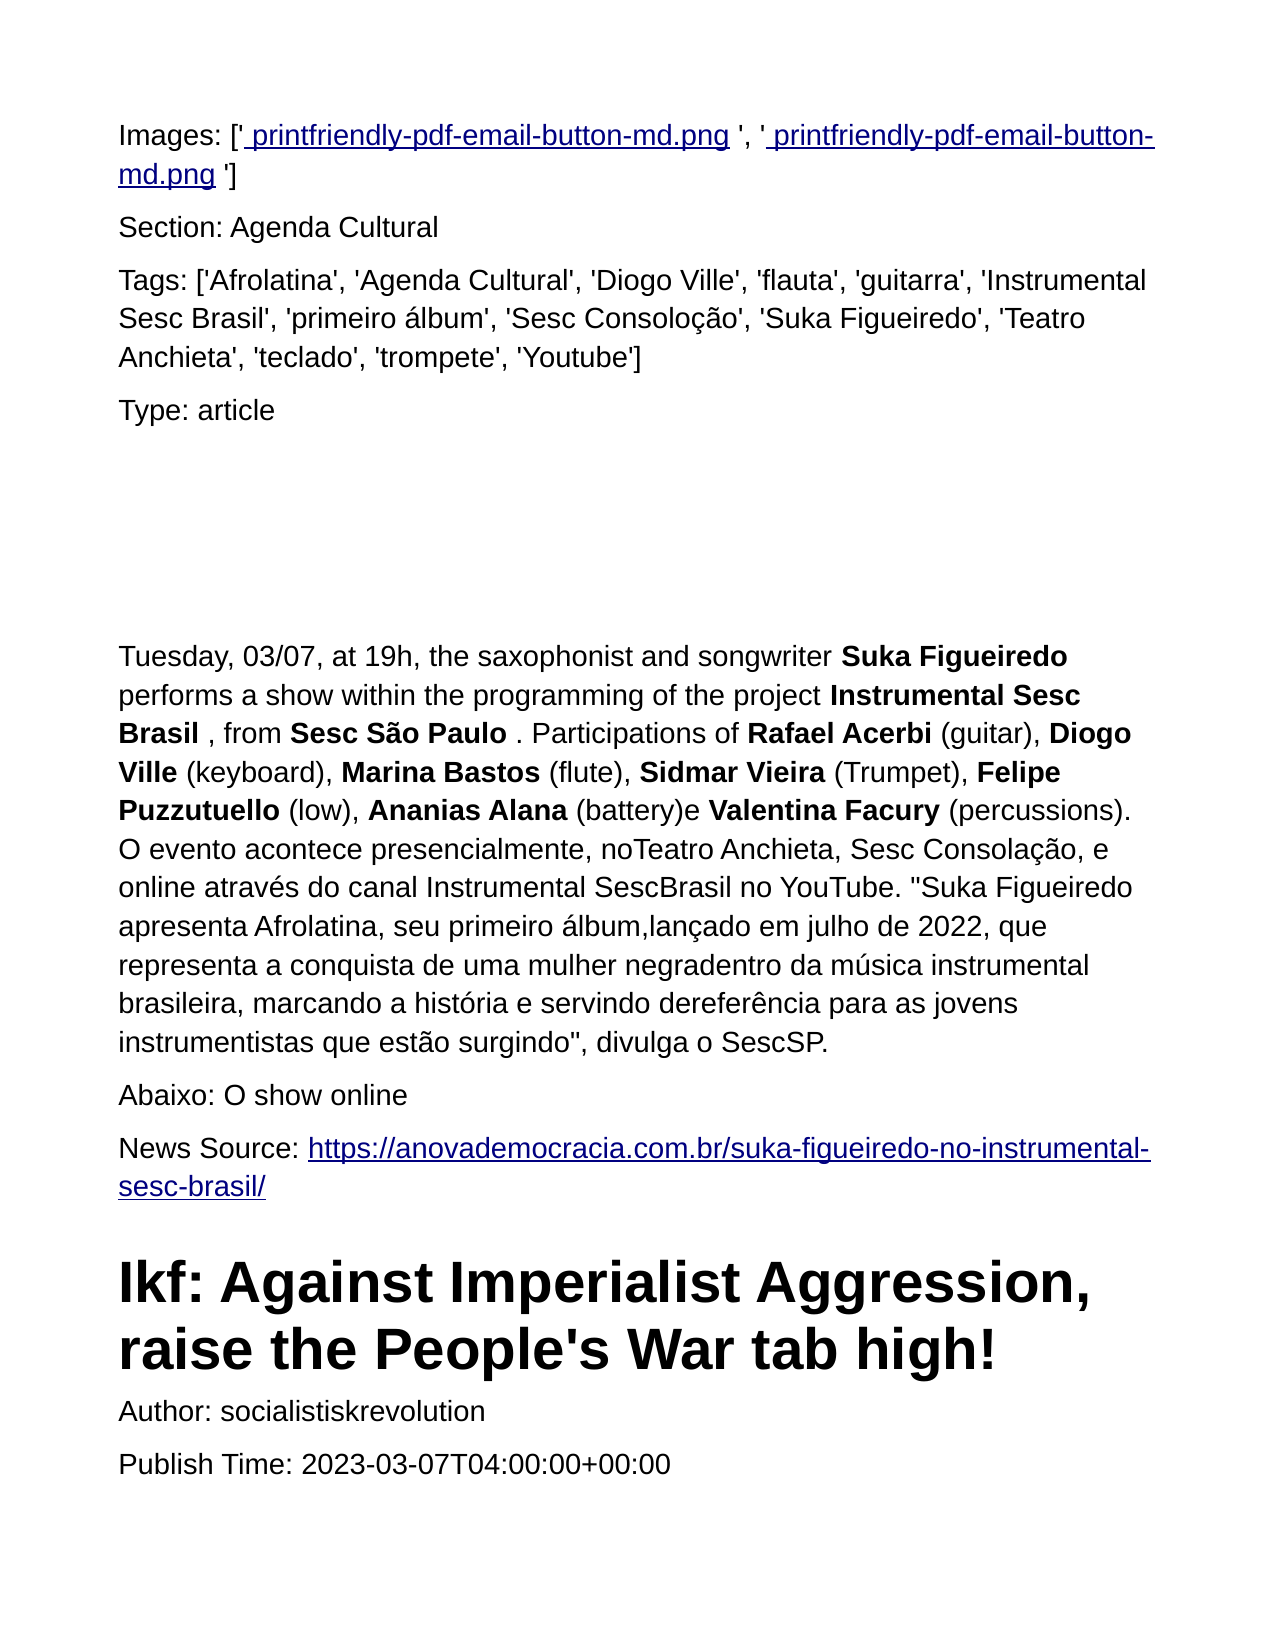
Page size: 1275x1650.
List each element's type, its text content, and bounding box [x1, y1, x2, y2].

text Author: socialistiskrevolution [118, 1394, 1157, 1428]
text Tags: ['Afrolatina', 'Agenda Cultural', 'Diogo Ville', 'flauta', 'guitarra', 'Instrumental Sesc Brasil', 'primeiro álbum', 'Sesc Consoloção', 'Suka Figueiredo', 'Teatro Anchieta', 'teclado', 'trompete', 'Youtube'] [118, 263, 1157, 373]
text Tuesday, 03/07, at 19h, the saxophonist and songwriter Suka Figueiredo performs a show within the programming of the project Instrumental Sesc Brasil , from Sesc São Paulo . Participations of Rafael Acerbi (guitar), Diogo Ville (keyboard), Marina Bastos (flute), Sidmar Vieira (Trumpet), Felipe Puzzutuello (low), Ananias Alana (battery)e Valentina Facury (percussions). O evento acontece presencialmente, noTeatro Anchieta, Sesc Consolação, e online através do canal Instrumental SescBrasil no YouTube. "Suka Figueiredo apresenta Afrolatina, seu primeiro álbum,lançado em julho de 2022, que representa a conquista de uma mulher negradentro da música instrumental brasileira, marcando a história e servindo dereferência para as jovens instrumentistas que estão surgindo", divulga o SescSP. [118, 446, 1157, 1058]
text News Source: https://anovademocracia.com.br/suka-figueiredo-no-instrumental-sesc-brasil/ [118, 1131, 1157, 1203]
text Section: Agenda Cultural [118, 210, 1157, 243]
text Abaixo: O show online [118, 1078, 1157, 1111]
subtitle Ikf: Against Imperialist Aggression, raise the People's War tab high! [118, 1247, 1157, 1382]
text Images: [' printfriendly-pdf-email-button-md.png ', ' printfriendly-pdf-email-button-md.png '] [118, 118, 1157, 190]
text Publish Time: 2023-03-07T04:00:00+00:00 [118, 1447, 1157, 1481]
text Type: article [118, 393, 1157, 427]
